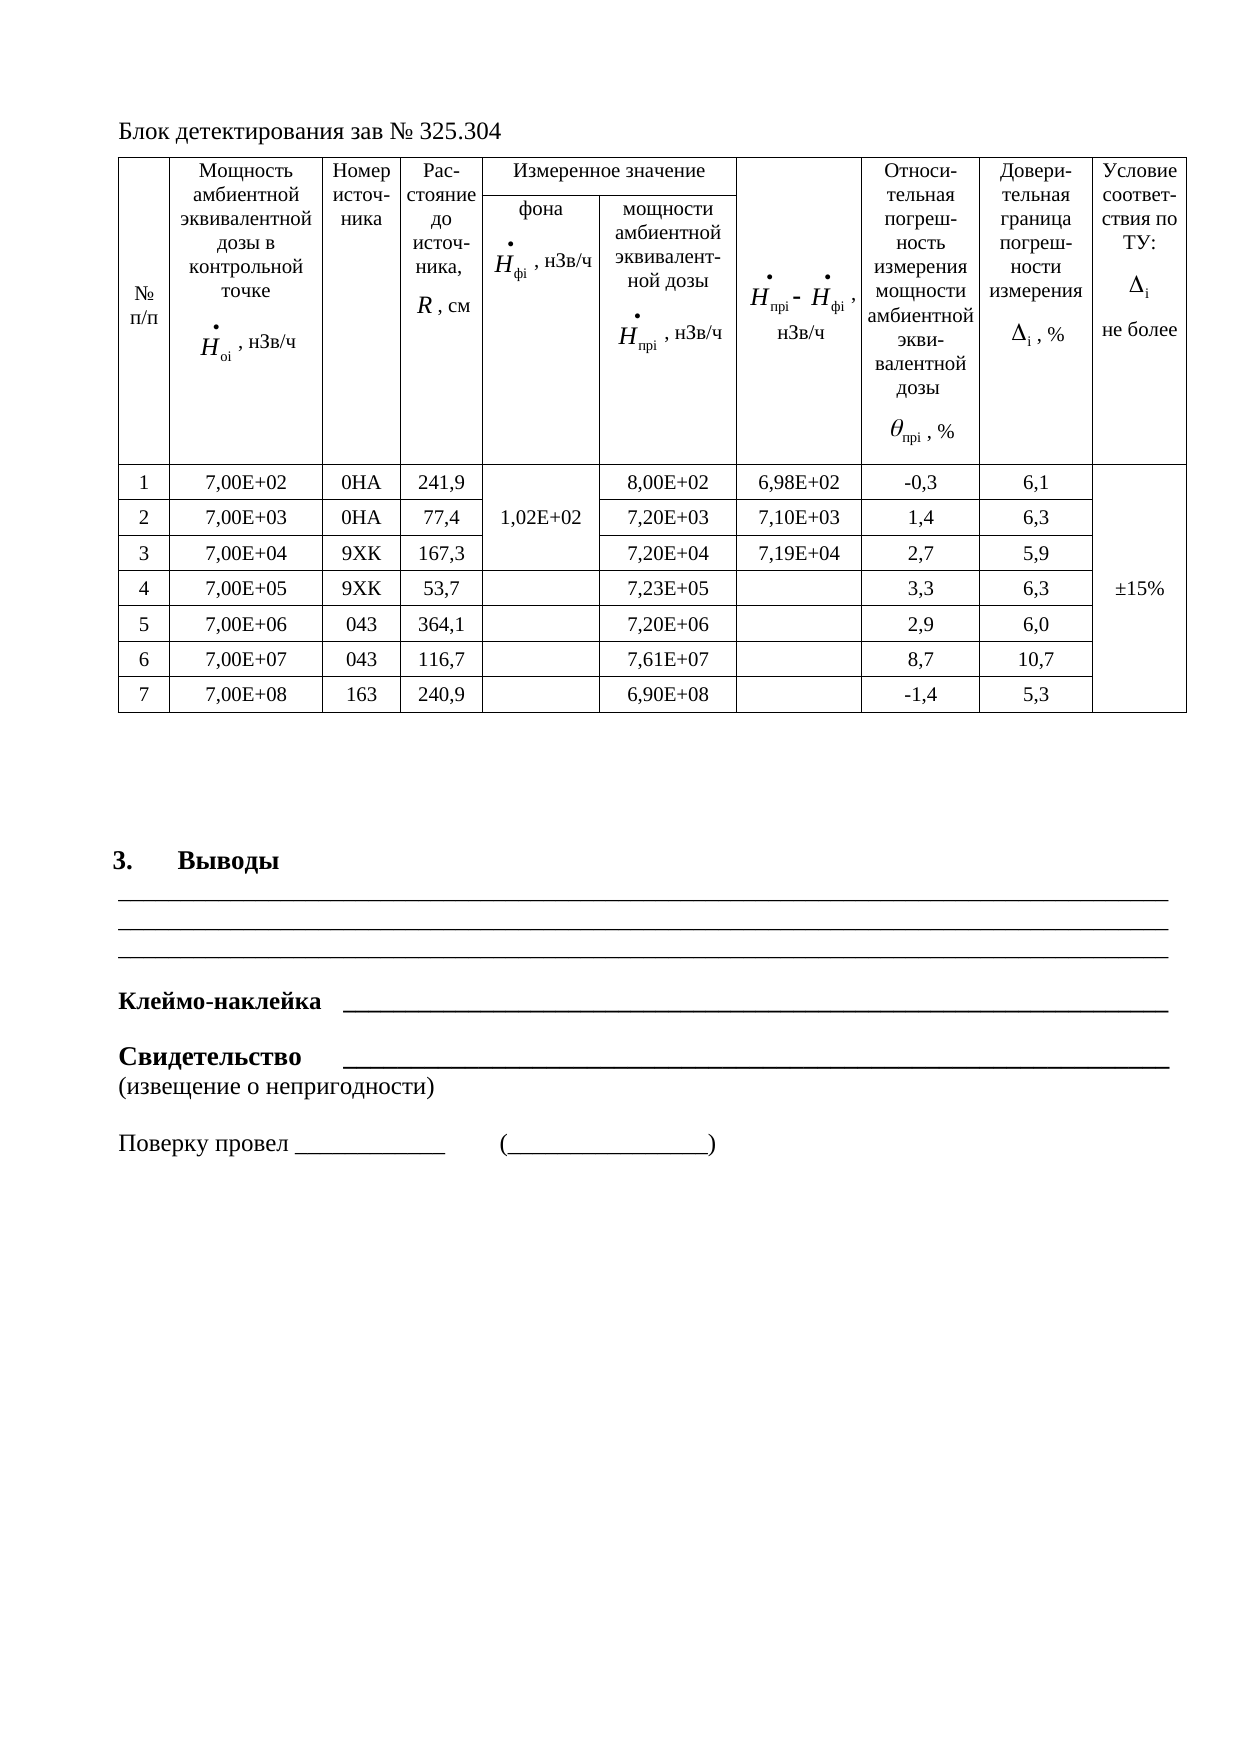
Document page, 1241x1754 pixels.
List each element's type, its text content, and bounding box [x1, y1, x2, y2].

table_cell 9ХК [323, 536, 400, 570]
table_header Номер источ-ника [323, 158, 400, 464]
table_cell 7,19E+04 [737, 536, 861, 570]
table_cell 5 [119, 606, 169, 641]
table_cell 0НА [323, 465, 400, 499]
table_cell 6,0 [980, 606, 1092, 641]
table_cell 7,61E+07 [600, 642, 736, 676]
table_cell ±15% [1093, 465, 1186, 712]
table_cell 8,7 [862, 642, 979, 676]
table_cell 10,7 [980, 642, 1092, 676]
table_cell [737, 677, 861, 712]
table_cell 7,00E+04 [170, 536, 322, 570]
table_cell 0НА [323, 500, 400, 534]
table_cell [483, 606, 599, 641]
table_cell 6,3 [980, 500, 1092, 534]
table_cell 7,20E+06 [600, 606, 736, 641]
table_cell 7,00E+05 [170, 571, 322, 605]
table_cell 3 [119, 536, 169, 570]
table_cell 163 [323, 677, 400, 712]
table_cell 2,7 [862, 536, 979, 570]
table_cell 3,3 [862, 571, 979, 605]
table_cell 4 [119, 571, 169, 605]
table_cell 7,20E+03 [600, 500, 736, 534]
table_cell 7,00E+07 [170, 642, 322, 676]
text ____________________________________________________________________________________ [118, 875, 1194, 904]
table_cell 116,7 [401, 642, 482, 676]
text (извещение о непригодности) [118, 1071, 1194, 1100]
table_cell -0,3 [862, 465, 979, 499]
table_cell 1,02E+02 [483, 465, 599, 570]
table_cell [483, 571, 599, 605]
table_cell 5,3 [980, 677, 1092, 712]
table_cell 7 [119, 677, 169, 712]
table_header Относи-тельная погреш-ность измерения мощности амбиентной экви-валентной дозы , % [862, 158, 979, 464]
table_header Условие соответ-ствия по ТУ: не более [1093, 158, 1186, 464]
subtitle Свидетельство _____________________________________________________________ [118, 1040, 1194, 1071]
table_header Довери-тельная граница погреш-ности измерения , % [980, 158, 1092, 464]
table_cell 7,00E+08 [170, 677, 322, 712]
table_header , нЗв/ч [737, 158, 861, 464]
table_cell 77,4 [401, 500, 482, 534]
table_header Мощность амбиентной эквивалентной дозы в контрольной точке , нЗв/ч [170, 158, 322, 464]
table_cell 167,3 [401, 536, 482, 570]
table_cell 7,23E+05 [600, 571, 736, 605]
subtitle 3. Выводы [112, 844, 1194, 875]
table_cell [737, 606, 861, 641]
table_cell 043 [323, 606, 400, 641]
table_cell 7,00E+03 [170, 500, 322, 534]
table_cell [737, 571, 861, 605]
table_cell 7,20E+04 [600, 536, 736, 570]
table_cell 241,9 [401, 465, 482, 499]
table_cell 1 [119, 465, 169, 499]
table_cell 6,1 [980, 465, 1092, 499]
table_header № п/п [119, 158, 169, 464]
table_cell 53,7 [401, 571, 482, 605]
subtitle Клеймо-наклейка __________________________________________________________________ [118, 986, 1194, 1015]
table_cell 6,98E+02 [737, 465, 861, 499]
table_cell 6,90E+08 [600, 677, 736, 712]
table_cell 240,9 [401, 677, 482, 712]
table_cell 6,3 [980, 571, 1092, 605]
table_cell 8,00E+02 [600, 465, 736, 499]
table_cell -1,4 [862, 677, 979, 712]
text ____________________________________________________________________________________ [118, 932, 1194, 961]
table_cell 043 [323, 642, 400, 676]
table_cell 7,10E+03 [737, 500, 861, 534]
table_cell [483, 642, 599, 676]
text Блок детектирования зав № 325.304 [118, 116, 1194, 144]
text Поверку провел ____________ (________________) [118, 1128, 1194, 1157]
table_cell 6 [119, 642, 169, 676]
text ____________________________________________________________________________________ [118, 904, 1194, 932]
table_cell фона , нЗв/ч [483, 196, 599, 464]
table_cell 7,00E+06 [170, 606, 322, 641]
table_cell 7,00E+02 [170, 465, 322, 499]
table_header Рас-стояние до источ-ника, , см [401, 158, 482, 464]
table_cell [737, 642, 861, 676]
table_cell 1,4 [862, 500, 979, 534]
table_header Измеренное значение [483, 158, 736, 195]
table_cell [483, 677, 599, 712]
table_cell 5,9 [980, 536, 1092, 570]
table_cell 9ХК [323, 571, 400, 605]
table_cell 2,9 [862, 606, 979, 641]
table_cell мощности амбиентной эквивалент-ной дозы , нЗв/ч [600, 196, 736, 464]
table_cell 2 [119, 500, 169, 534]
table_cell 364,1 [401, 606, 482, 641]
